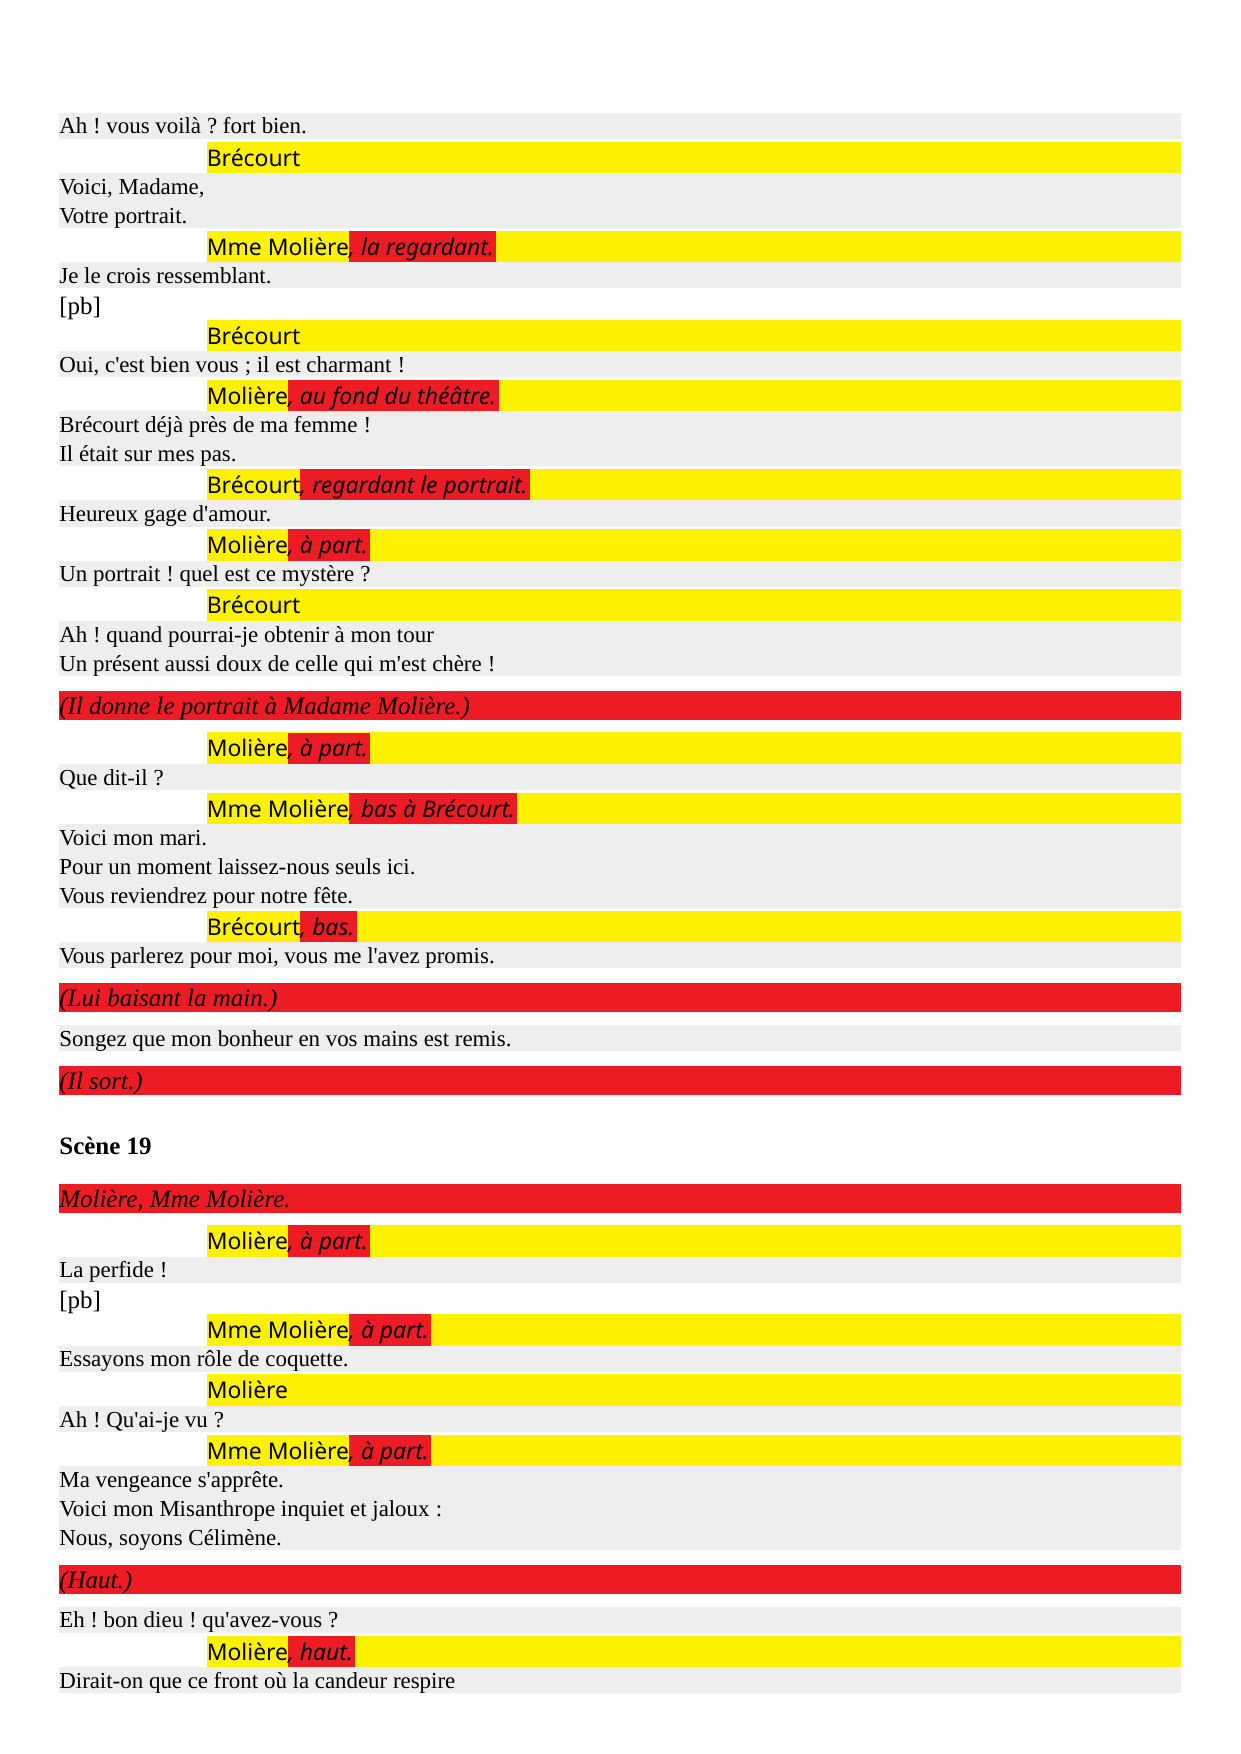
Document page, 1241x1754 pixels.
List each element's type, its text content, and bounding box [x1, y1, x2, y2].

text Essayons mon rôle de coquette. [59, 1346, 1181, 1372]
subtitle Scène 19 [59, 1131, 1181, 1160]
text Brécourt [207, 589, 1181, 621]
text Voici, Madame, [59, 173, 1181, 199]
text Mme Molière, bas à Brécourt. [517, 793, 1181, 824]
text La perfide ! [59, 1257, 1181, 1283]
text Un présent aussi doux de celle qui m'est chère ! [59, 650, 1181, 676]
text (Lui baisant la main.) [59, 983, 1181, 1012]
text Mme Molière, à part. [431, 1435, 1181, 1466]
text Ma vengeance s'apprête. [59, 1466, 1181, 1492]
text Ah ! Qu'ai-je vu ? [59, 1406, 1181, 1432]
text Brécourt, regardant le portrait. [530, 469, 1181, 500]
text Eh ! bon dieu ! qu'avez-vous ? [59, 1607, 1181, 1633]
text Molière, haut. [355, 1636, 1181, 1667]
text Mme Molière, à part. [207, 1435, 349, 1466]
text Ah ! quand pourrai-je obtenir à mon tour [59, 621, 1181, 647]
text Mme Molière, à part. [431, 1314, 1181, 1346]
text Molière, à part. [207, 732, 1181, 764]
text Molière, Mme Molière. [59, 1184, 1181, 1213]
text Brécourt déjà près de ma femme ! [59, 411, 1181, 437]
text Brécourt, regardant le portrait. [207, 469, 300, 500]
text Mme Molière, bas à Brécourt. [207, 793, 349, 824]
text Molière, à part. [370, 1225, 1181, 1257]
text Molière, au fond du théâtre. [499, 380, 1181, 411]
text Molière, au fond du théâtre. [207, 380, 288, 411]
text [pb] [59, 291, 1181, 320]
text [pb] [59, 1286, 1181, 1314]
text Voici mon Misanthrope inquiet et jaloux : [59, 1495, 1181, 1521]
text Molière, à part. [207, 1225, 288, 1257]
text Brécourt [207, 320, 1181, 351]
text Dirait-on que ce front où la candeur respire [59, 1667, 1181, 1693]
text Heureux gage d'amour. [59, 500, 1181, 527]
text Vous reviendrez pour notre fête. [59, 882, 1181, 908]
text Brécourt [207, 142, 1181, 173]
text Molière, à part. [370, 529, 1181, 561]
text Pour un moment laissez-nous seuls ici. [59, 853, 1181, 879]
text Brécourt, bas. [357, 911, 1181, 942]
text Mme Molière, à part. [207, 1314, 349, 1346]
text Oui, c'est bien vous ; il est charmant ! [59, 351, 1181, 377]
text Molière [207, 1374, 1181, 1406]
text (Il sort.) [59, 1066, 1181, 1095]
text Mme Molière, la regardant. [207, 231, 349, 262]
text Vous parlerez pour moi, vous me l'avez promis. [59, 942, 1181, 968]
text Songez que mon bonheur en vos mains est remis. [59, 1025, 1181, 1051]
text Nous, soyons Célimène. [59, 1524, 1181, 1550]
text Un portrait ! quel est ce mystère ? [59, 561, 1181, 587]
text Je le crois ressemblant. [59, 262, 1181, 288]
text Molière, haut. [207, 1636, 288, 1667]
text Que dit-il ? [59, 764, 1181, 790]
text Ah ! vous voilà ? fort bien. [59, 113, 1181, 139]
text (Haut.) [59, 1565, 1181, 1594]
text Brécourt, bas. [207, 911, 300, 942]
text Votre portrait. [59, 202, 1181, 228]
text Voici mon mari. [59, 824, 1181, 850]
text Mme Molière, la regardant. [496, 231, 1181, 262]
text Molière, à part. [207, 529, 288, 561]
text (Il donne le portrait à Madame Molière.) [59, 691, 1181, 720]
text Il était sur mes pas. [59, 440, 1181, 466]
